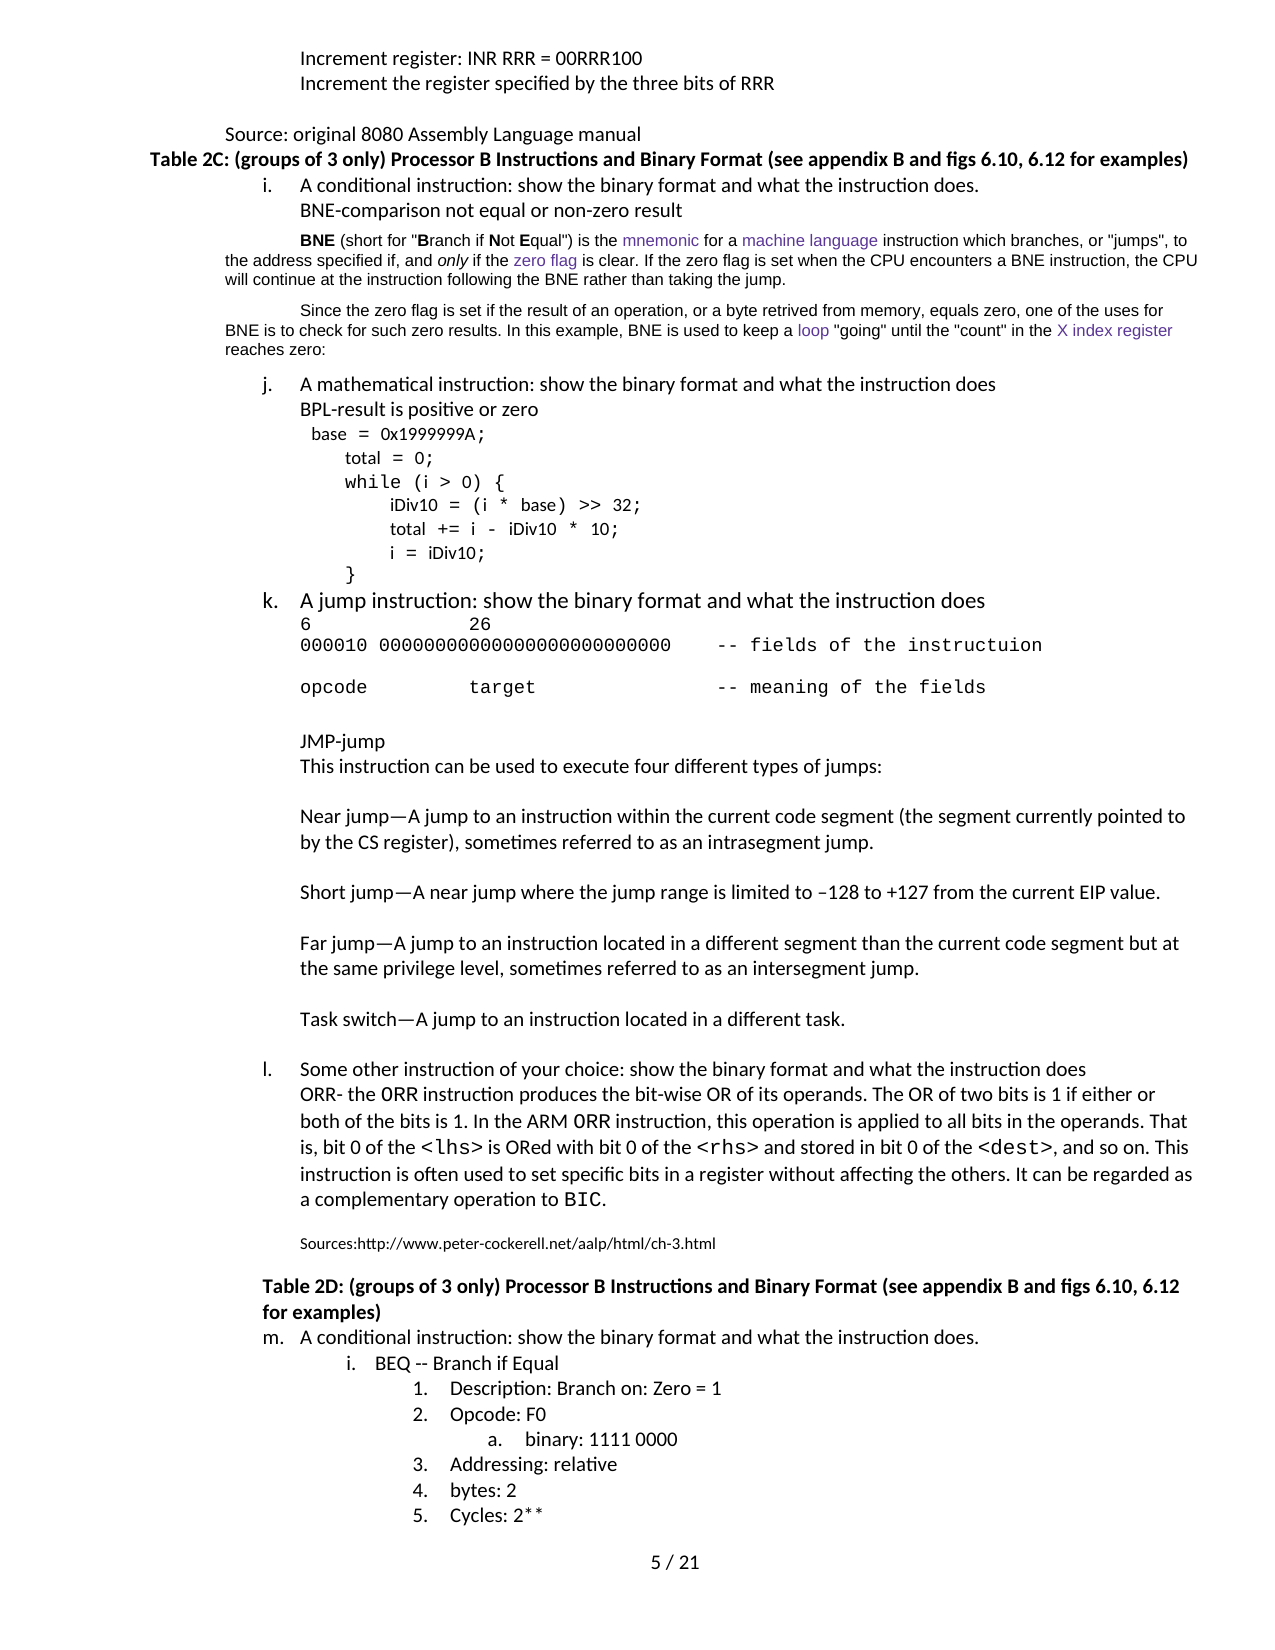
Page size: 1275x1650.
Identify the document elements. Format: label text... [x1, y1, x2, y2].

text Sources:http://www.peter-cockerell.net/aalp/html/ch-3.html [300, 1233, 1200, 1253]
text while (i > 0) { [300, 470, 1200, 494]
text iDiv10 = (i * base) >> 32; [300, 494, 1200, 517]
text i = iDiv10; [300, 541, 1200, 565]
text ORR- the ORR instruction produces the bit-wise OR of its operands. The OR of two bits is 1 if either or both of the bits is 1. In the ARM ORR instruction, this operation is applied to all bits in the operands. That is, bit 0 of the <lhs> is ORed with bit 0 of the <rhs> and stored in bit 0 of the <dest>, and so on. This instruction is often used to set specific bits in a register without affecting the others. It can be regarded as a complementary operation to BIC. [300, 1082, 1200, 1213]
text total = 0; [300, 446, 1200, 470]
text Near jump—A jump to an instruction within the current code segment (the segment currently pointed to by the CS register), sometimes referred to as an intrasegment jump. [300, 804, 1200, 854]
list bytes: 2 [412, 1477, 1200, 1502]
text 6 26 [300, 614, 1200, 636]
text Increment register: INR RRR = 00RRR100 [300, 45, 1200, 70]
list Description: Branch on: Zero = 1 [412, 1375, 1200, 1401]
text Since the zero flag is set if the result of an operation, or a byte retrived from memory, equals zero, one of the uses for BNE is to check for such zero results. In this example, BNE is used to keep a loop "going" until the "count" in the X index register reaches zero: [225, 301, 1200, 359]
text total += i - iDiv10 * 10; [300, 517, 1200, 541]
list Opcode: F0 [412, 1401, 1200, 1426]
text 000010 00000000000000000000000000 -- fields of the instructuion [300, 636, 1200, 657]
list Cycles: 2** [412, 1502, 1200, 1528]
text } [300, 565, 1200, 586]
list Some other instruction of your choice: show the binary format and what the instruction does [262, 1056, 1200, 1082]
text Table 2C: (groups of 3 only) Processor B Instructions and Binary Format (see appendix B and figs 6.10, 6.12 for examples) [150, 147, 1200, 172]
text base = 0x1999999A; [300, 422, 1200, 446]
text JMP-jump [300, 728, 1200, 753]
list Addressing: relative [412, 1452, 1200, 1477]
list binary: 1111 0000 [487, 1426, 1200, 1452]
text Source: original 8080 Assembly Language manual [150, 121, 1200, 147]
text Table 2D: (groups of 3 only) Processor B Instructions and Binary Format (see appendix B and figs 6.10, 6.12 for examples) [262, 1274, 1200, 1324]
text Task switch—A jump to an instruction located in a different task. [300, 1006, 1200, 1031]
text Short jump—A near jump where the jump range is limited to –128 to +127 from the current EIP value. [300, 879, 1200, 905]
text BPL-result is positive or zero [300, 397, 1200, 422]
text Increment the register specified by the three bits of RRR [300, 70, 1200, 96]
list A mathematical instruction: show the binary format and what the instruction does [262, 371, 1200, 397]
text BNE (short for "Branch if Not Equal") is the mnemonic for a machine language instruction which branches, or "jumps", to the address specified if, and only if the zero flag is clear. If the zero flag is set when the CPU encounters a BNE instruction, the CPU will continue at the instruction following the BNE rather than taking the jump. [225, 231, 1200, 289]
text BNE-comparison not equal or non-zero result [300, 197, 1200, 223]
text Far jump—A jump to an instruction located in a different segment than the current code segment but at the same privilege level, sometimes referred to as an intersegment jump. [300, 930, 1200, 981]
list BEQ -- Branch if Equal [356, 1350, 1200, 1375]
list A conditional instruction: show the binary format and what the instruction does. [262, 1324, 1200, 1350]
list A jump instruction: show the binary format and what the instruction does [262, 586, 1200, 614]
text opcode target -- meaning of the fields [300, 678, 1200, 699]
list A conditional instruction: show the binary format and what the instruction does. [262, 172, 1200, 197]
text This instruction can be used to execute four different types of jumps: [300, 753, 1200, 779]
